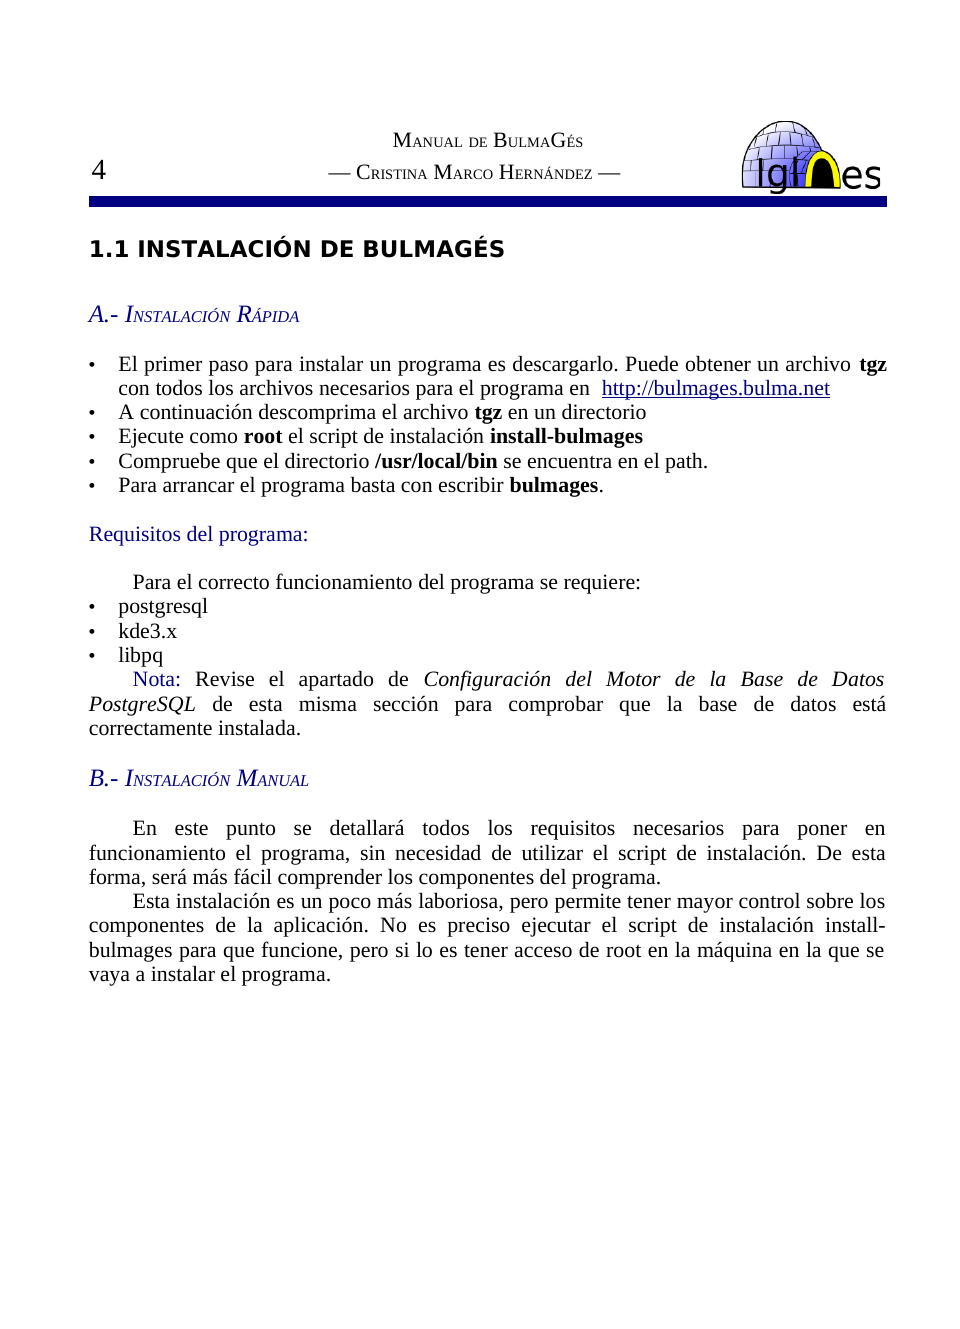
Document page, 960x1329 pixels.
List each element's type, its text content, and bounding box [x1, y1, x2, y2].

list A continuación descomprima el archivo tgz en un directorio [88, 400, 887, 424]
text A.- Instalación Rápida [88, 300, 887, 327]
text B.- Instalación Manual [88, 764, 887, 792]
list El primer paso para instalar un programa es descargarlo. Puede obtener un archivo tgz con todos los archivos necesarios para el programa en http://bulmages.bulma.net [88, 352, 887, 400]
picture [741, 121, 881, 194]
text Esta instalación es un poco más laboriosa, pero permite tener mayor control sobre los componentes de la aplicación. No es preciso ejecutar el script de instalación install-bulmages para que funcione, pero si lo es tener acceso de root en la máquina en la que se vaya a instalar el programa. [88, 889, 887, 986]
subtitle 1.1 INSTALACIÓN DE BULMAGÉS [88, 236, 887, 263]
text Nota: Revise el apartado de Configuración del Motor de la Base de Datos PostgreSQL de esta misma sección para comprobar que la base de datos está correctamente instalada. [88, 667, 887, 740]
list Compruebe que el directorio /usr/local/bin se encuentra en el path. [88, 449, 887, 473]
list libpq [88, 643, 887, 667]
text Requisitos del programa: [88, 522, 887, 546]
list kde3.x [88, 619, 887, 643]
text Para el correcto funcionamiento del programa se requiere: [88, 570, 887, 594]
text En este punto se detallará todos los requisitos necesarios para poner en funcionamiento el programa, sin necesidad de utilizar el script de instalación. De esta forma, será más fácil comprender los componentes del programa. [88, 816, 887, 889]
list postgresql [88, 594, 887, 619]
list Ejecute como root el script de instalación install-bulmages [88, 424, 887, 449]
list Para arrancar el programa basta con escribir bulmages. [88, 473, 887, 497]
